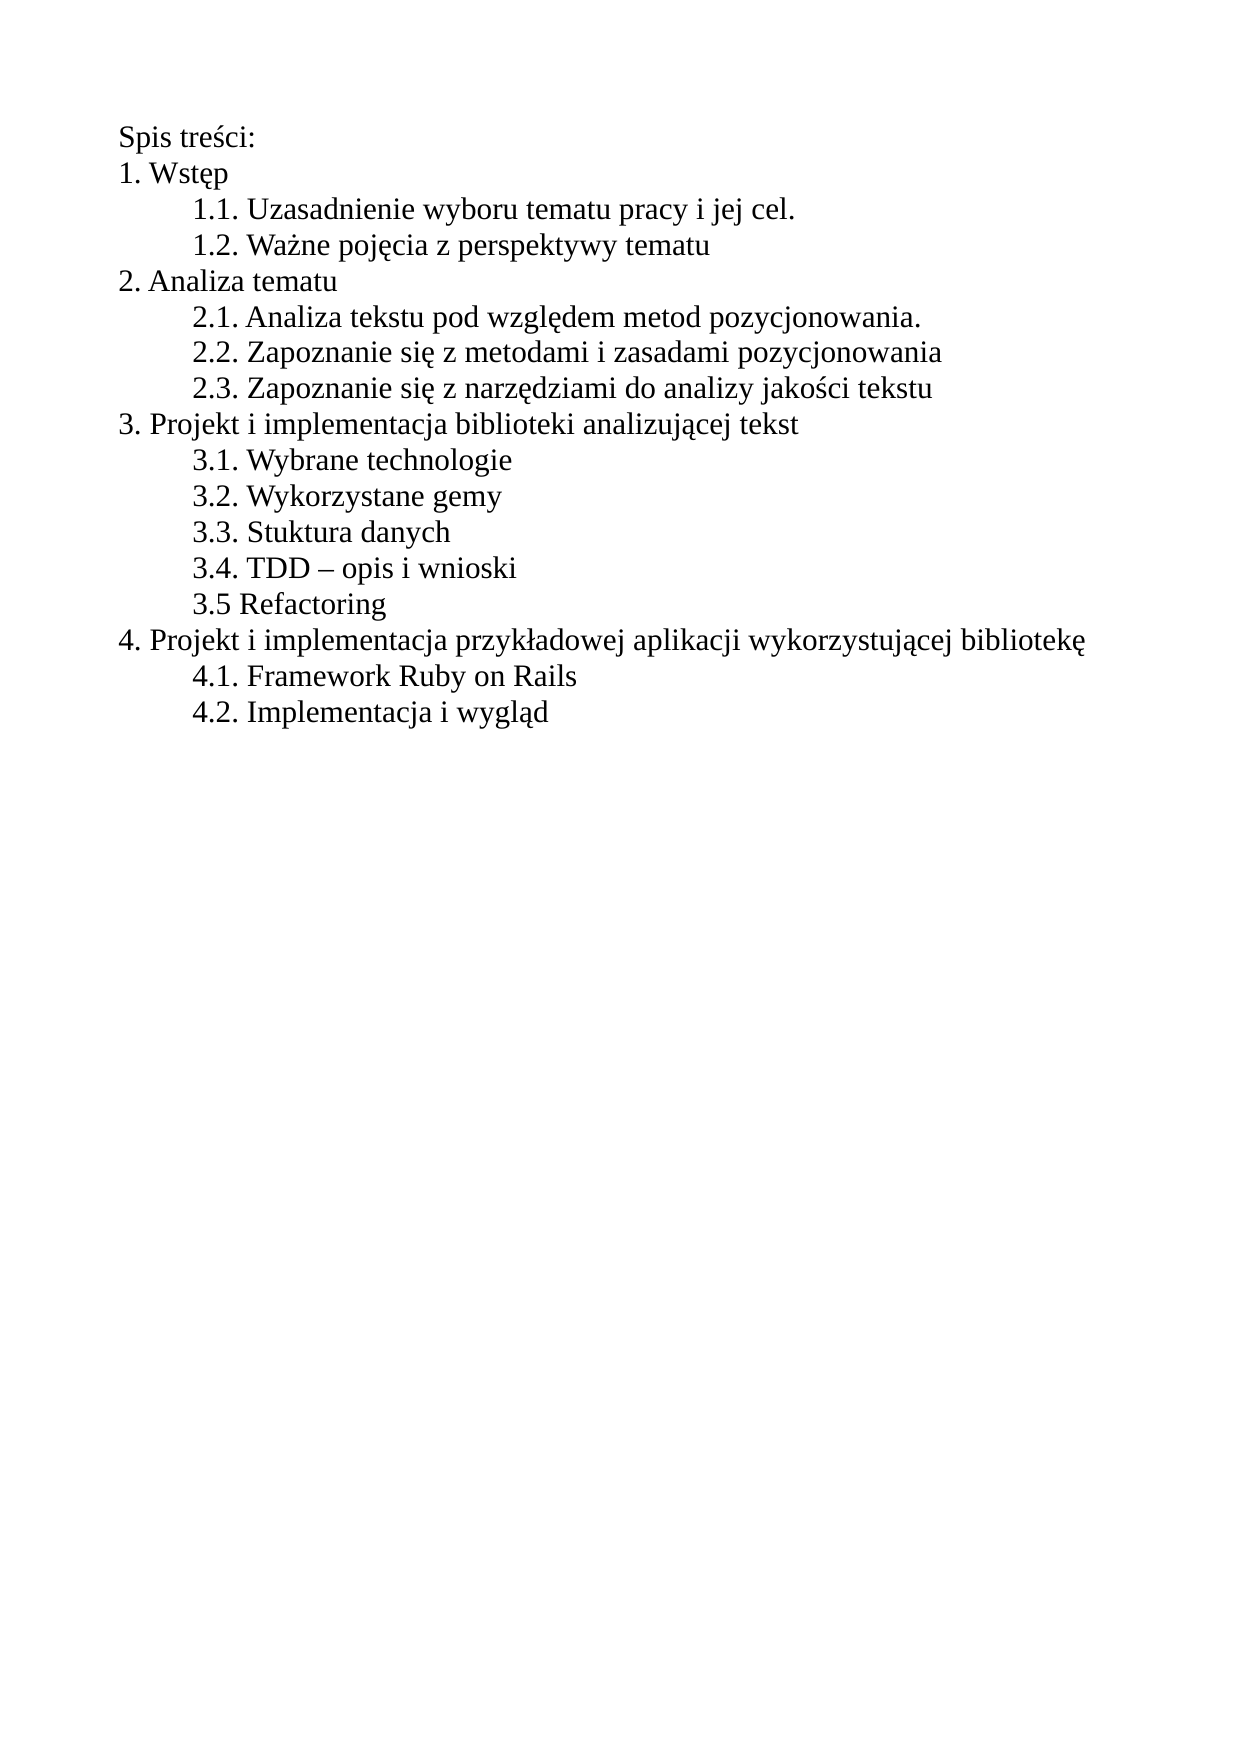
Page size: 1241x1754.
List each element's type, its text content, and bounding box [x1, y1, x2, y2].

text 3.5 Refactoring [118, 585, 1122, 621]
text 2.2. Zapoznanie się z metodami i zasadami pozycjonowania [118, 334, 1122, 370]
text 4. Projekt i implementacja przykładowej aplikacji wykorzystującej bibliotekę [118, 621, 1122, 657]
text 3.2. Wykorzystane gemy [118, 477, 1122, 513]
text 3. Projekt i implementacja biblioteki analizującej tekst [118, 406, 1122, 442]
text 1.1. Uzasadnienie wyboru tematu pracy i jej cel. [118, 190, 1122, 226]
text 1. Wstęp [118, 154, 1122, 190]
text 2. Analiza tematu [118, 262, 1122, 298]
text 3.4. TDD – opis i wnioski [118, 549, 1122, 585]
text 2.1. Analiza tekstu pod względem metod pozycjonowania. [118, 298, 1122, 334]
text 3.3. Stuktura danych [118, 513, 1122, 549]
text 4.1. Framework Ruby on Rails [118, 657, 1122, 693]
text 1.2. Ważne pojęcia z perspektywy tematu [118, 226, 1122, 262]
text 2.3. Zapoznanie się z narzędziami do analizy jakości tekstu [118, 370, 1122, 406]
text Spis treści: [118, 118, 1122, 154]
text 4.2. Implementacja i wygląd [118, 693, 1122, 729]
text 3.1. Wybrane technologie [118, 442, 1122, 477]
